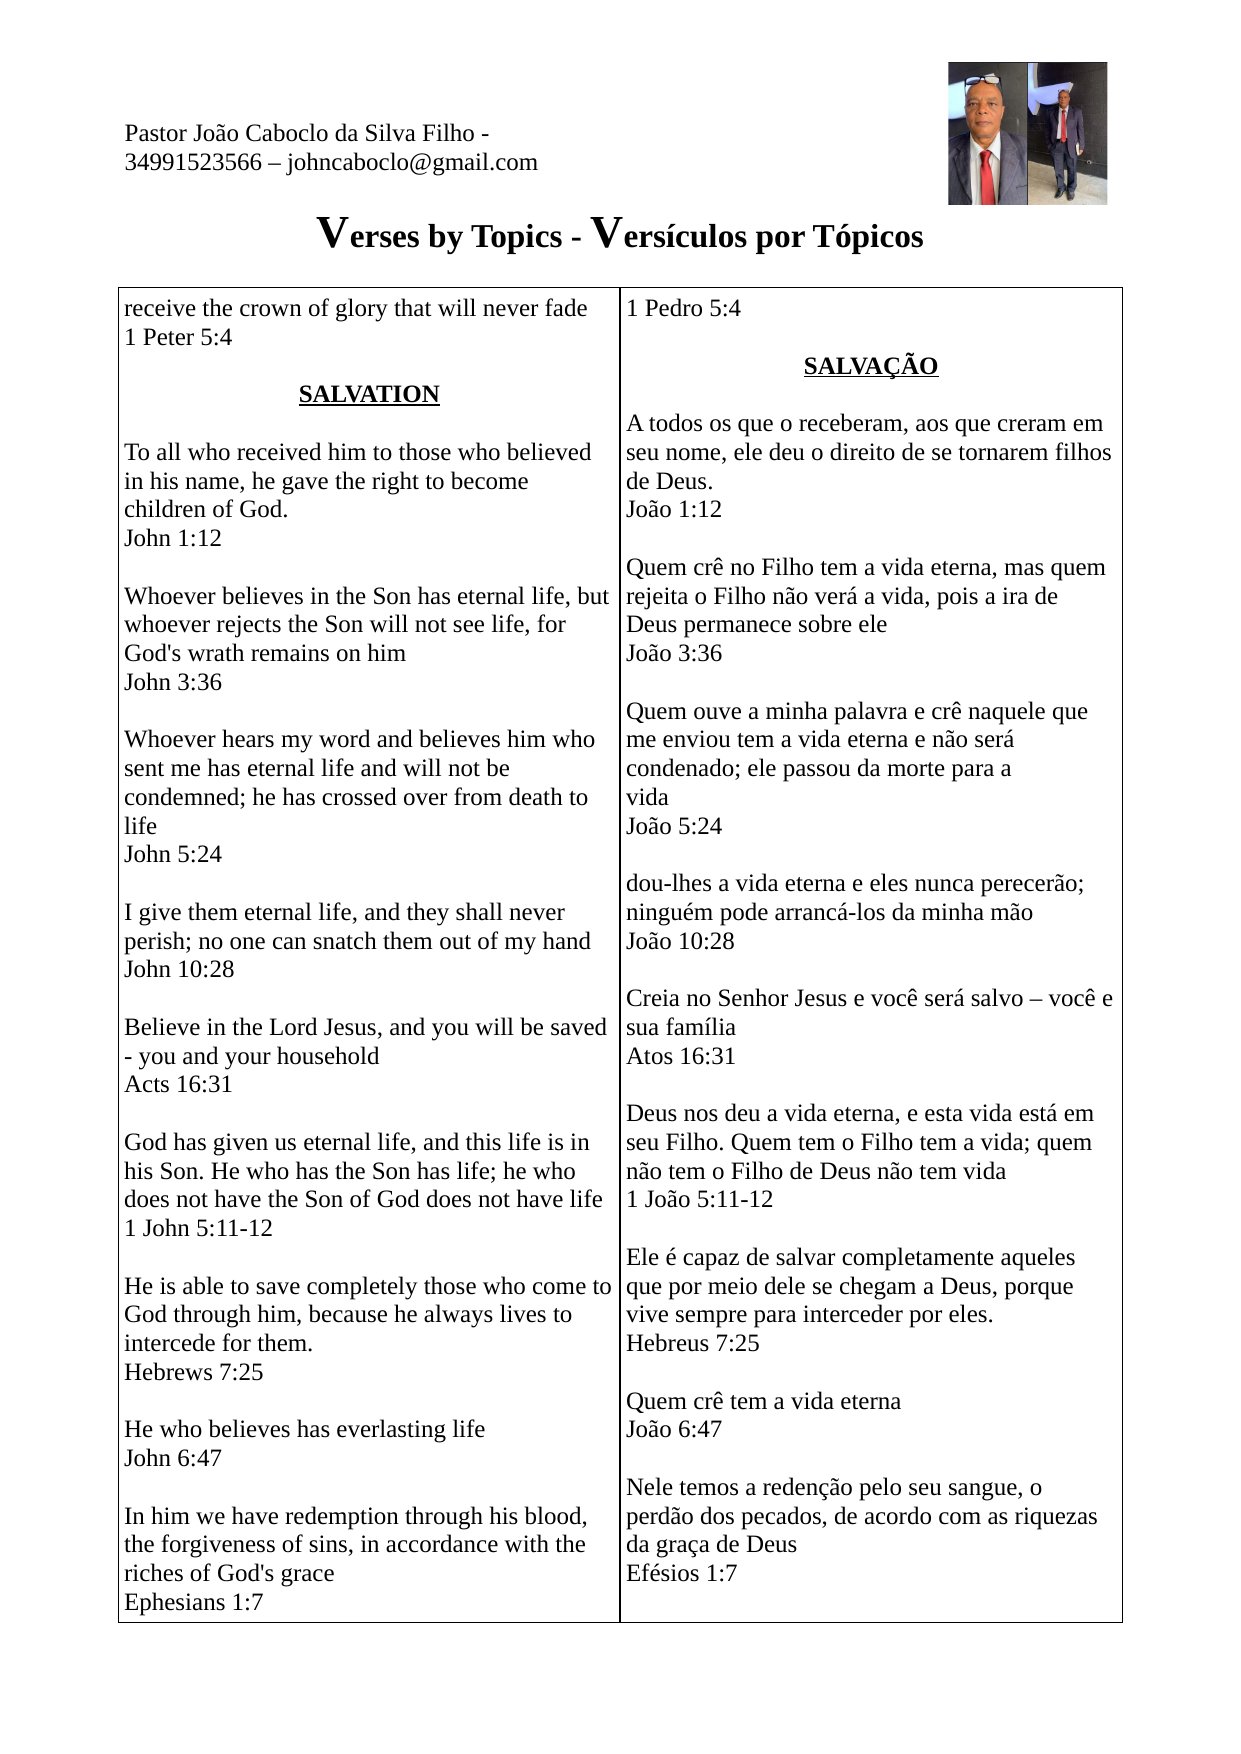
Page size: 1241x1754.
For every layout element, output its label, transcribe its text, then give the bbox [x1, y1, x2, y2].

table_cell 1 Pedro 5:4 SALVAÇÃO A todos os que o receberam, aos que creram em seu nome, ele deu o direito de se tornarem filhos de Deus. João 1:12 Quem crê no Filho tem a vida eterna, mas quem rejeita o Filho não verá a vida, pois a ira de Deus permanece sobre ele João 3:36 Quem ouve a minha palavra e crê naquele que me enviou tem a vida eterna e não será condenado; ele passou da morte para a vida João 5:24 dou-lhes a vida eterna e eles nunca perecerão; ninguém pode arrancá-los da minha mão João 10:28 Creia no Senhor Jesus e você será salvo – você e sua família Atos 16:31 Deus nos deu a vida eterna, e esta vida está em seu Filho. Quem tem o Filho tem a vida; quem não tem o Filho de Deus não tem vida 1 João 5:11-12 Ele é capaz de salvar completamente aqueles que por meio dele se chegam a Deus, porque vive sempre para interceder por eles. Hebreus 7:25 Quem crê tem a vida eterna João 6:47 Nele temos a redenção pelo seu sangue, o perdão dos pecados, de acordo com as riquezas da graça de Deus Efésios 1:7 [621, 288, 1122, 1622]
table_cell receive the crown of glory that will never fade 1 Peter 5:4 SALVATION To all who received him to those who believed in his name, he gave the right to become children of God. John 1:12 Whoever believes in the Son has eternal life, but whoever rejects the Son will not see life, for God's wrath remains on him John 3:36 Whoever hears my word and believes him who sent me has eternal life and will not be condemned; he has crossed over from death to life John 5:24 I give them eternal life, and they shall never perish; no one can snatch them out of my hand John 10:28 Believe in the Lord Jesus, and you will be saved - you and your household Acts 16:31 God has given us eternal life, and this life is in his Son. He who has the Son has life; he who does not have the Son of God does not have life 1 John 5:11-12 He is able to save completely those who come to God through him, because he always lives to intercede for them. Hebrews 7:25 He who believes has everlasting life John 6:47 In him we have redemption through his blood, the forgiveness of sins, in accordance with the riches of God's grace Ephesians 1:7 [119, 288, 619, 1622]
picture [948, 62, 1108, 205]
